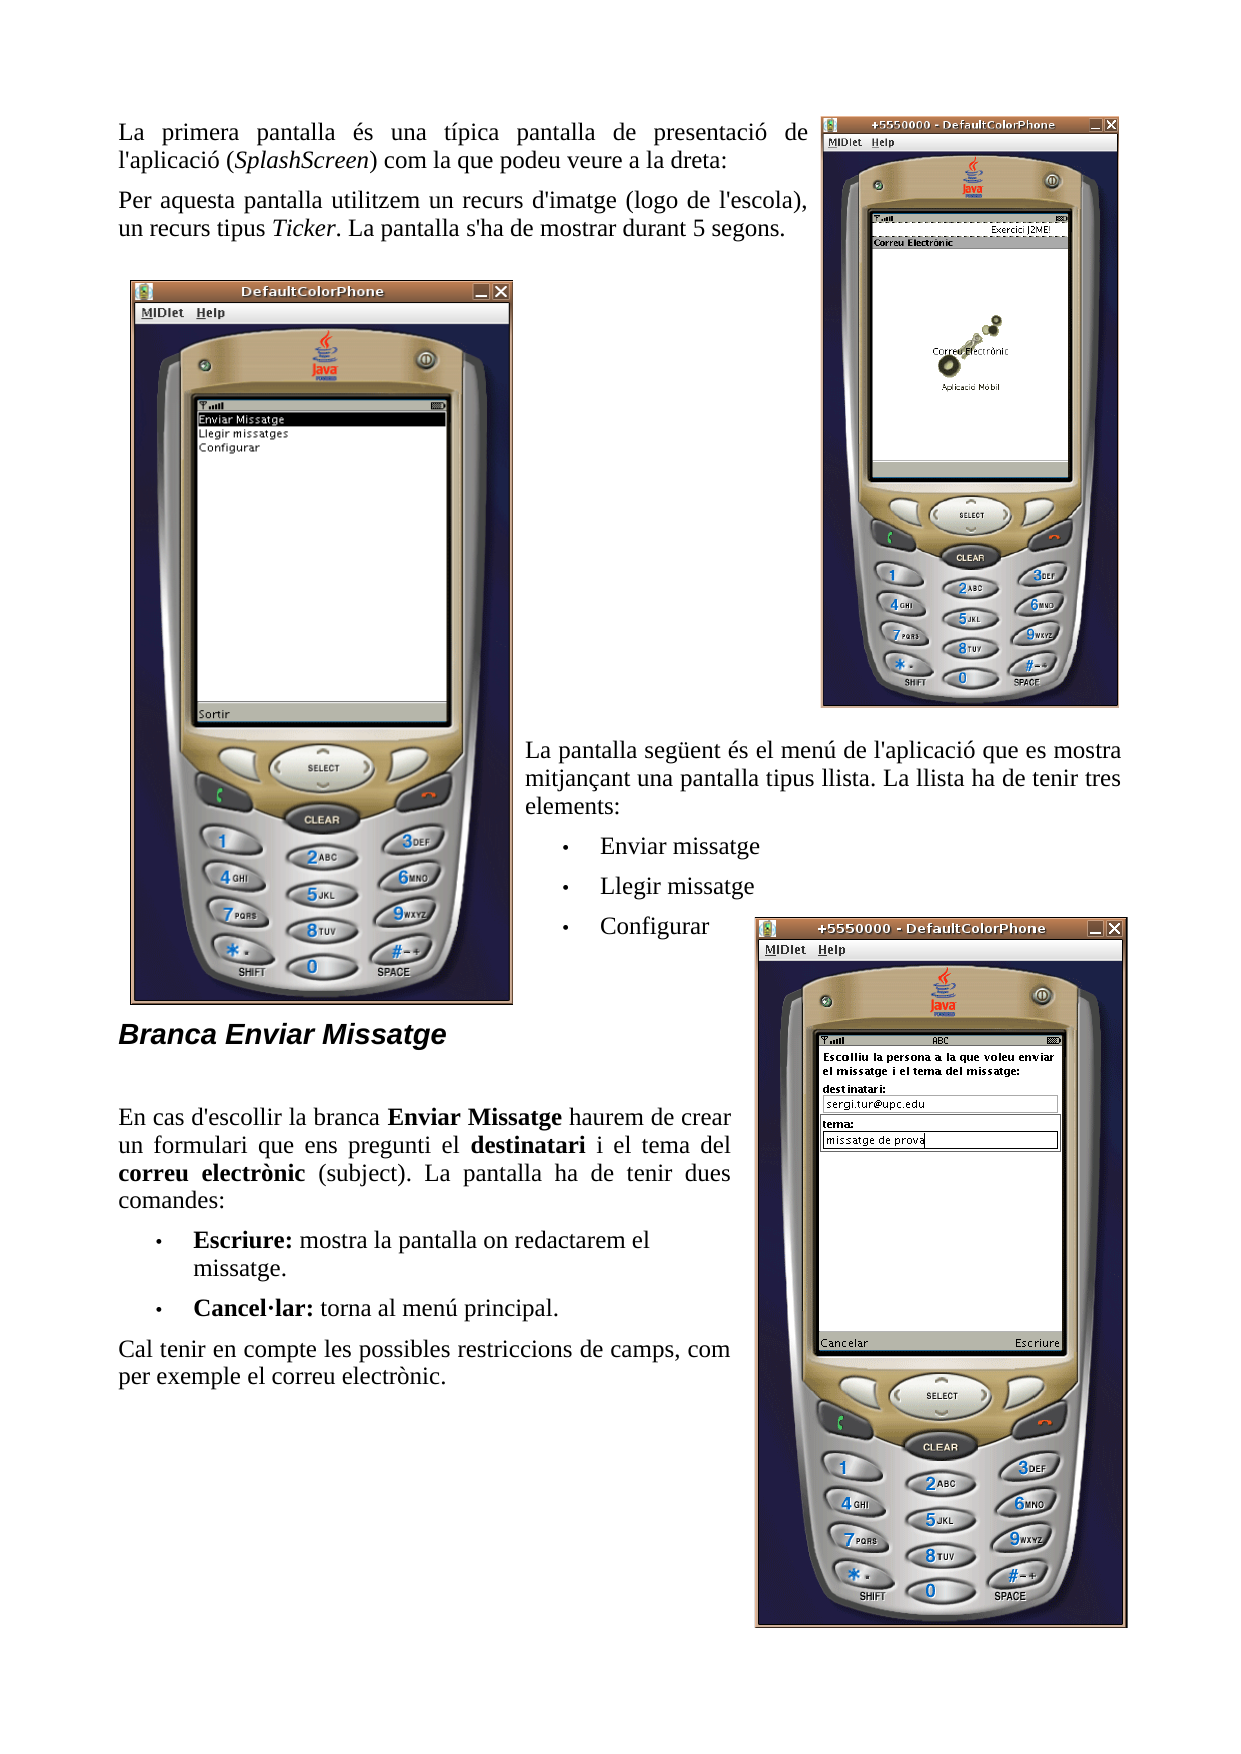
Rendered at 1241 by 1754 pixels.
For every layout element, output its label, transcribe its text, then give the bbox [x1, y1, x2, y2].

text La pantalla següent és el menú de l'aplicació que es mostra mitjançant una pantalla tipus llista. La llista ha de tenir tres elements: [513, 736, 1122, 819]
text Per aquesta pantalla utilitzem un recurs d'imatge (logo de l'escola), un recurs tipus Ticker. La pantalla s'ha de mostrar durant 5 segons. [118, 186, 820, 241]
picture [820, 116, 1119, 709]
text En cas d'escollir la branca Enviar Missatge haurem de crear un formulari que ens pregunti el destinatari i el tema del correu electrònic (subject). La pantalla ha de tenir dues comandes: [118, 1103, 754, 1214]
picture [754, 917, 1128, 1628]
text Cal tenir en compte les possibles restriccions de camps, com per exemple el correu electrònic. [118, 1335, 754, 1390]
text La primera pantalla és una típica pantalla de presentació de l'aplicació (SplashScreen) com la que podeu veure a la dreta: [118, 118, 820, 173]
list Cancel·lar: torna al menú principal. [156, 1294, 754, 1322]
subtitle Branca Enviar Missatge [118, 1018, 754, 1051]
list Enviar missatge [513, 832, 1122, 860]
list Configurar [513, 912, 1122, 940]
list Escriure: mostra la pantalla on redactarem el missatge. [156, 1227, 754, 1282]
picture [130, 280, 513, 1005]
list Llegir missatge [513, 872, 1122, 900]
